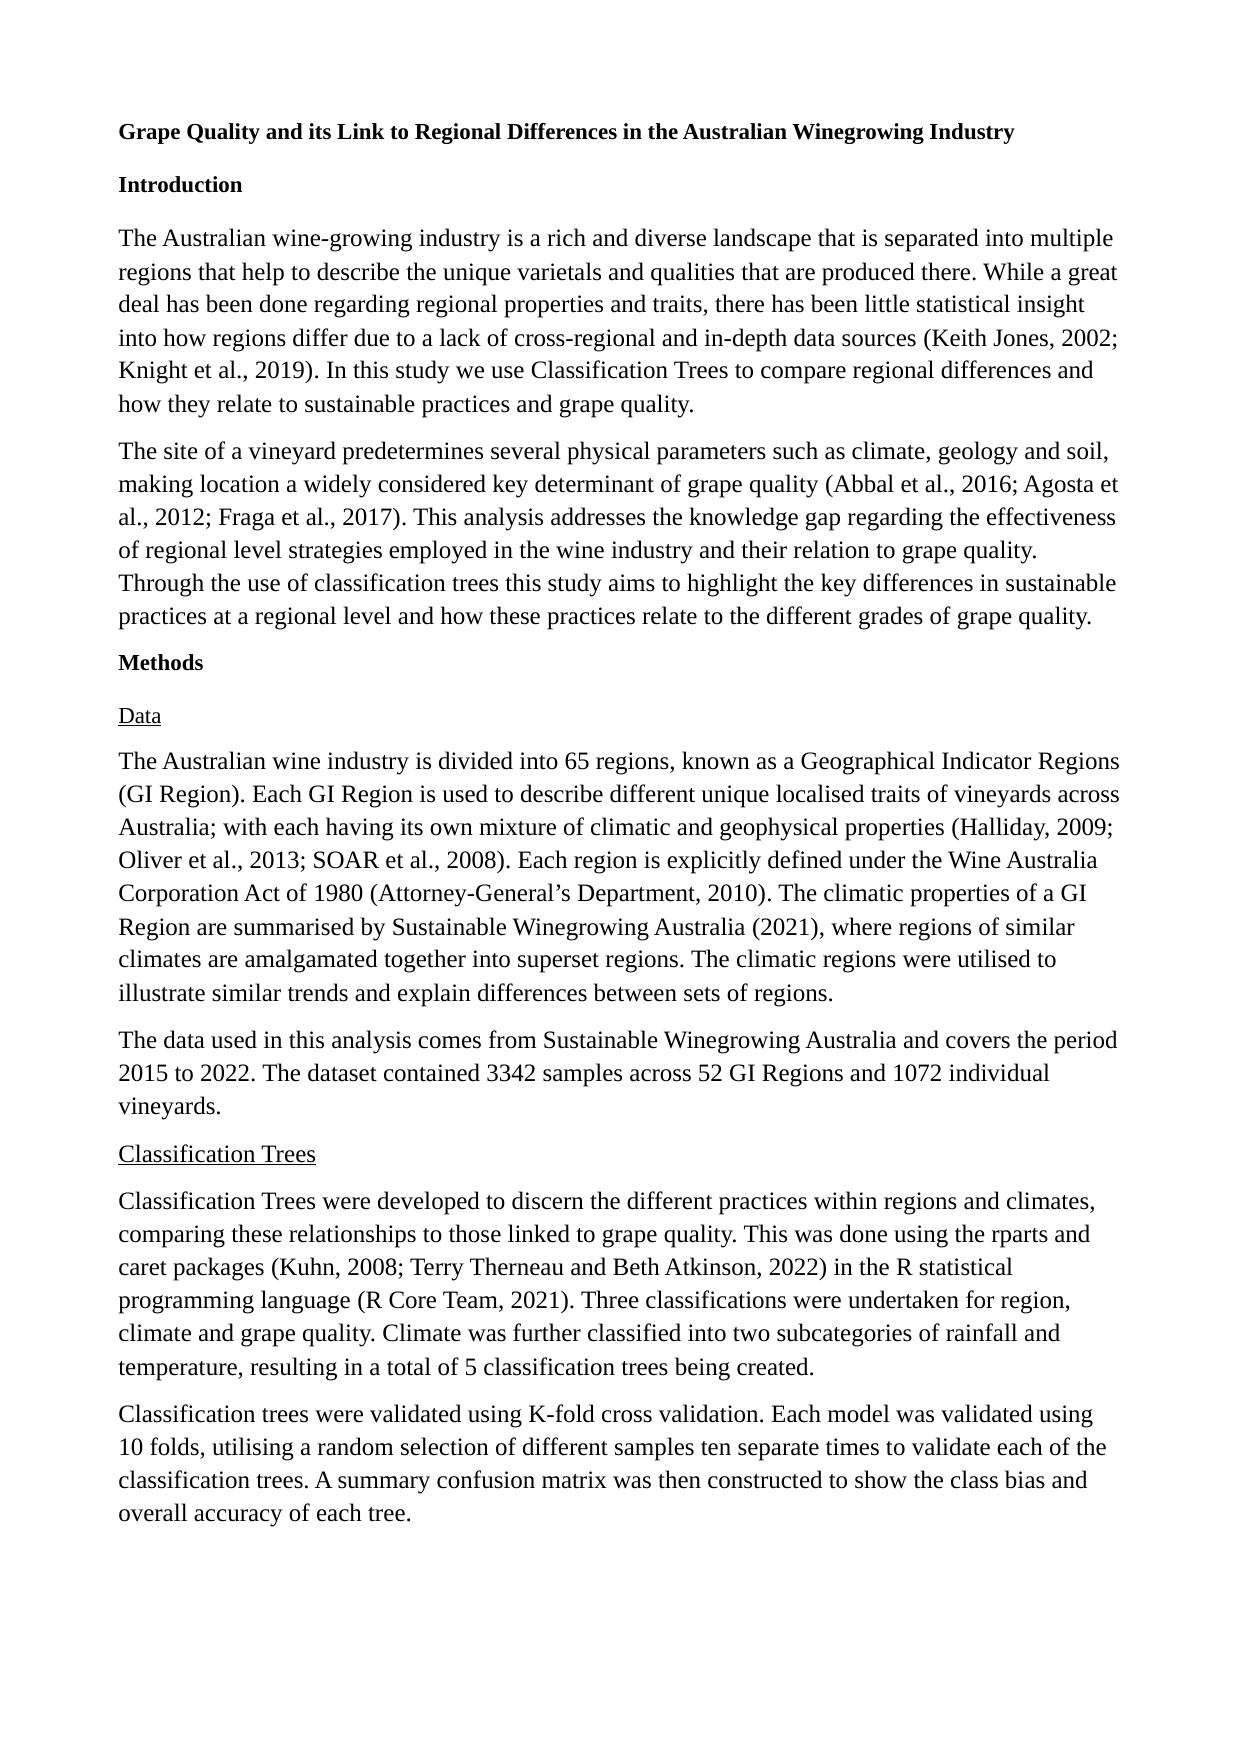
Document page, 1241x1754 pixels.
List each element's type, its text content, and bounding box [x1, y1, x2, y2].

text The site of a vineyard predetermines several physical parameters such as climate, geology and soil, making location a widely considered key determinant of grape quality (Abbal et al., 2016; Agosta et al., 2012; Fraga et al., 2017). This analysis addresses the knowledge gap regarding the effectiveness of regional level strategies employed in the wine industry and their relation to grape quality. Through the use of classification trees this study aims to highlight the key differences in sustainable practices at a regional level and how these practices relate to the different grades of grape quality. [118, 436, 1122, 630]
text Classification Trees were developed to discern the different practices within regions and climates, comparing these relationships to those linked to grape quality. This was done using the rparts and caret packages (Kuhn, 2008; Terry Therneau and Beth Atkinson, 2022) in the R statistical programming language (R Core Team, 2021). Three classifications were undertaken for region, climate and grape quality. Climate was further classified into two subcategories of rainfall and temperature, resulting in a total of 5 classification trees being created. [118, 1186, 1122, 1380]
text The data used in this analysis comes from Sustainable Winegrowing Australia and covers the period 2015 to 2022. The dataset contained 3342 samples across 52 GI Regions and 1072 individual vineyards. [118, 1025, 1122, 1120]
list Introduction [118, 171, 1122, 197]
text Classification trees were validated using K-fold cross validation. Each model was validated using 10 folds, utilising a random selection of different samples ten separate times to validate each of the classification trees. A summary confusion matrix was then constructed to show the class bias and overall accuracy of each tree. [118, 1399, 1122, 1527]
text The Australian wine-growing industry is a rich and diverse landscape that is separated into multiple regions that help to describe the unique varietals and qualities that are produced there. While a great deal has been done regarding regional properties and traits, there has been little statistical insight into how regions differ due to a lack of cross-regional and in-depth data sources (Keith Jones, 2002; Knight et al., 2019). In this study we use Classification Trees to compare regional differences and how they relate to sustainable practices and grape quality. [118, 223, 1122, 417]
text The Australian wine industry is divided into 65 regions, known as a Geographical Indicator Regions (GI Region). Each GI Region is used to describe different unique localised traits of vineyards across Australia; with each having its own mixture of climatic and geophysical properties (Halliday, 2009; Oliver et al., 2013; SOAR et al., 2008). Each region is explicitly defined under the Wine Australia Corporation Act of 1980 (Attorney-General’s Department, 2010). The climatic properties of a GI Region are summarised by Sustainable Winegrowing Australia (2021), where regions of similar climates are amalgamated together into superset regions. The climatic regions were utilised to illustrate similar trends and explain differences between sets of regions. [118, 746, 1122, 1006]
list Methods [118, 649, 1122, 675]
text Grape Quality and its Link to Regional Differences in the Australian Winegrowing Industry [118, 118, 1122, 144]
text Classification Trees [118, 1139, 1122, 1168]
text Data [118, 702, 1122, 728]
